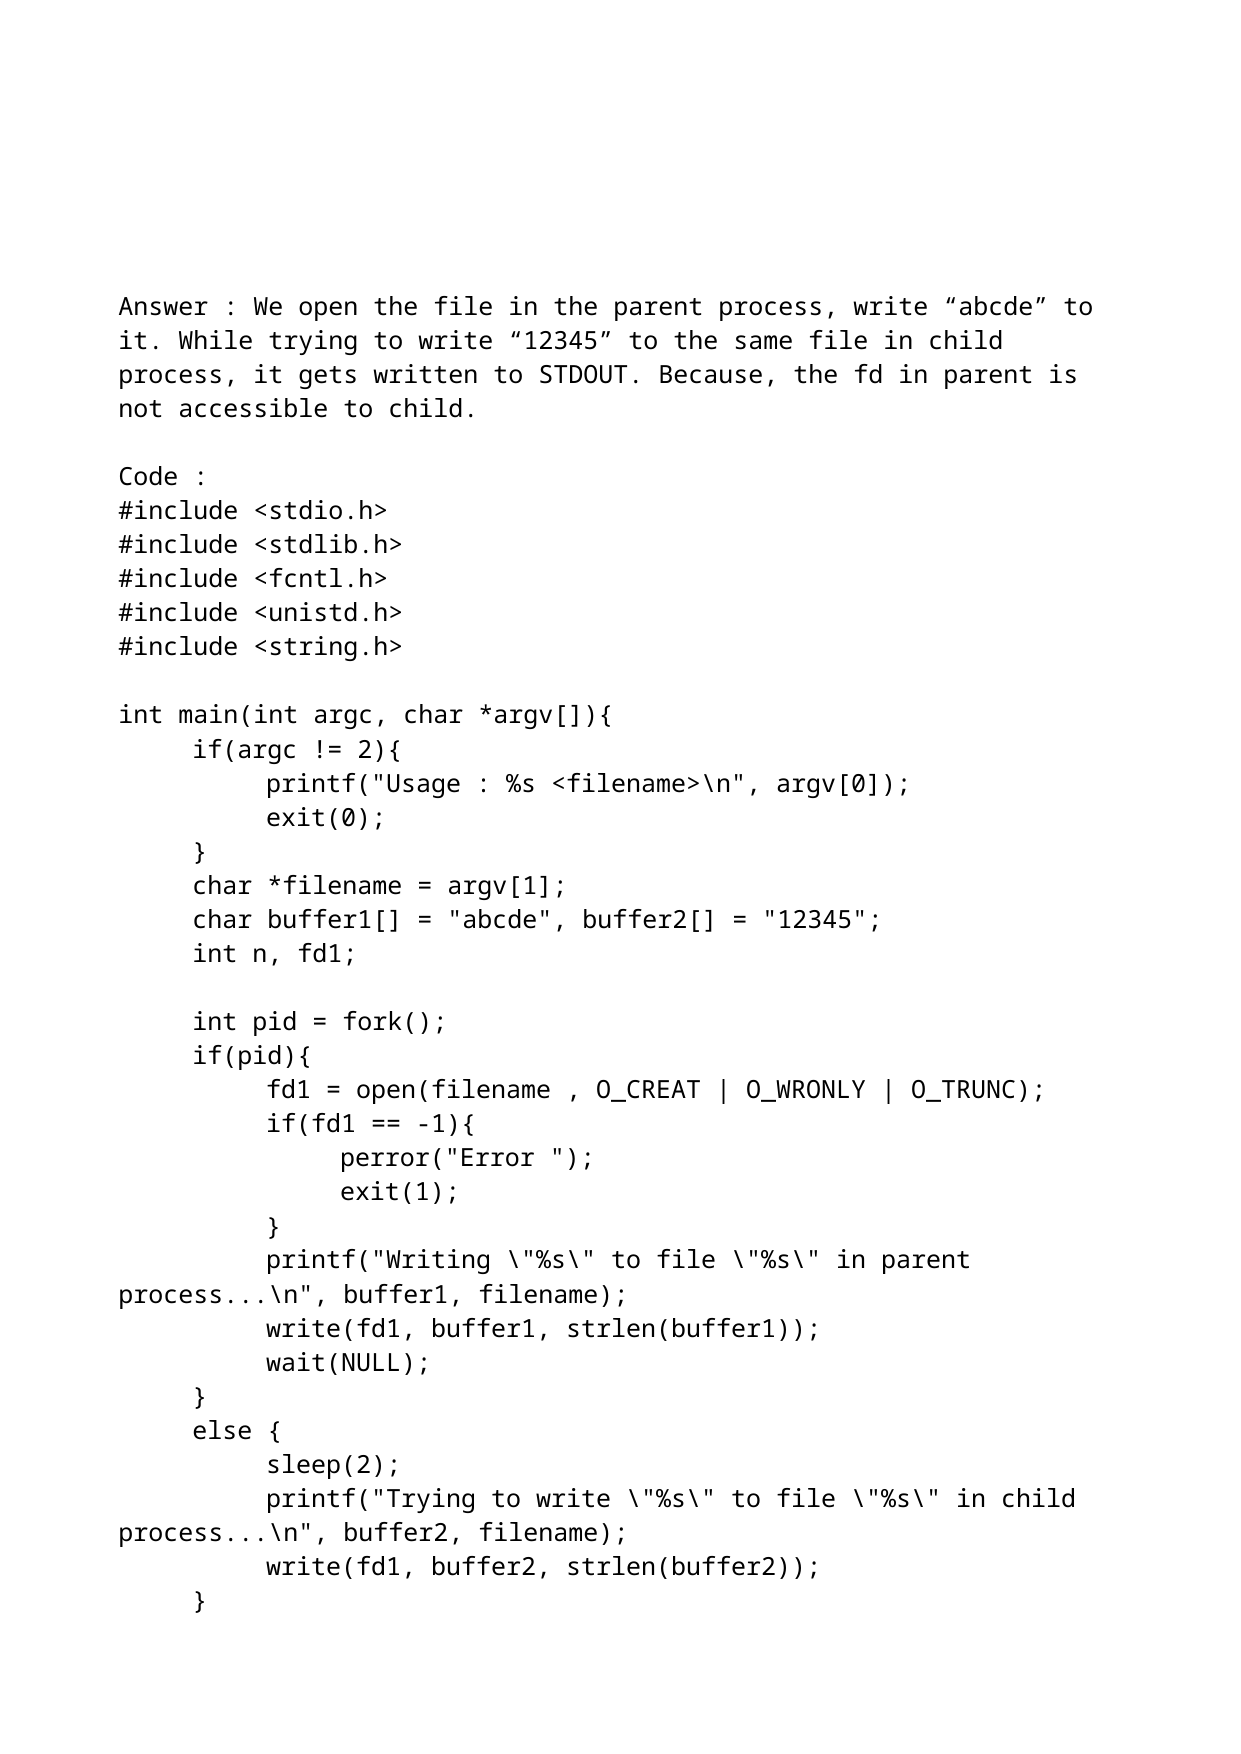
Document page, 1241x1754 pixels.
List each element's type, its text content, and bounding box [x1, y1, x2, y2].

text fd1 = open(filename , O_CREAT | O_WRONLY | O_TRUNC); [118, 1072, 1122, 1106]
text sleep(2); [118, 1447, 1122, 1481]
text if(argc != 2){ [118, 731, 1122, 765]
text #include <unistd.h> [118, 595, 1122, 629]
text wait(NULL); [118, 1344, 1122, 1378]
text if(fd1 == -1){ [118, 1106, 1122, 1140]
text write(fd1, buffer2, strlen(buffer2)); [118, 1549, 1122, 1583]
text #include <stdio.h> [118, 493, 1122, 527]
text } [118, 1208, 1122, 1242]
text } [118, 833, 1122, 867]
text printf("Trying to write \"%s\" to file \"%s\" in child process...\n", buffer2, filename); [118, 1481, 1122, 1549]
text printf("Writing \"%s\" to file \"%s\" in parent process...\n", buffer1, filename); [118, 1242, 1122, 1310]
text Code : [118, 459, 1122, 493]
text Answer : We open the file in the parent process, write “abcde” to it. While trying to write “12345” to the same file in child process, it gets written to STDOUT. Because, the fd in parent is not accessible to child. [118, 288, 1122, 425]
text int main(int argc, char *argv[]){ [118, 697, 1122, 731]
text exit(1); [118, 1174, 1122, 1208]
text } [118, 1378, 1122, 1412]
text else { [118, 1412, 1122, 1447]
text #include <string.h> [118, 629, 1122, 663]
text } [118, 1583, 1122, 1617]
text char buffer1[] = "abcde", buffer2[] = "12345"; [118, 902, 1122, 936]
text exit(0); [118, 799, 1122, 833]
text write(fd1, buffer1, strlen(buffer1)); [118, 1310, 1122, 1344]
text int pid = fork(); [118, 1004, 1122, 1038]
text perror("Error "); [118, 1140, 1122, 1174]
text char *filename = argv[1]; [118, 867, 1122, 902]
text if(pid){ [118, 1038, 1122, 1072]
text int n, fd1; [118, 936, 1122, 970]
text #include <fcntl.h> [118, 561, 1122, 595]
text #include <stdlib.h> [118, 527, 1122, 561]
text printf("Usage : %s <filename>\n", argv[0]); [118, 765, 1122, 799]
